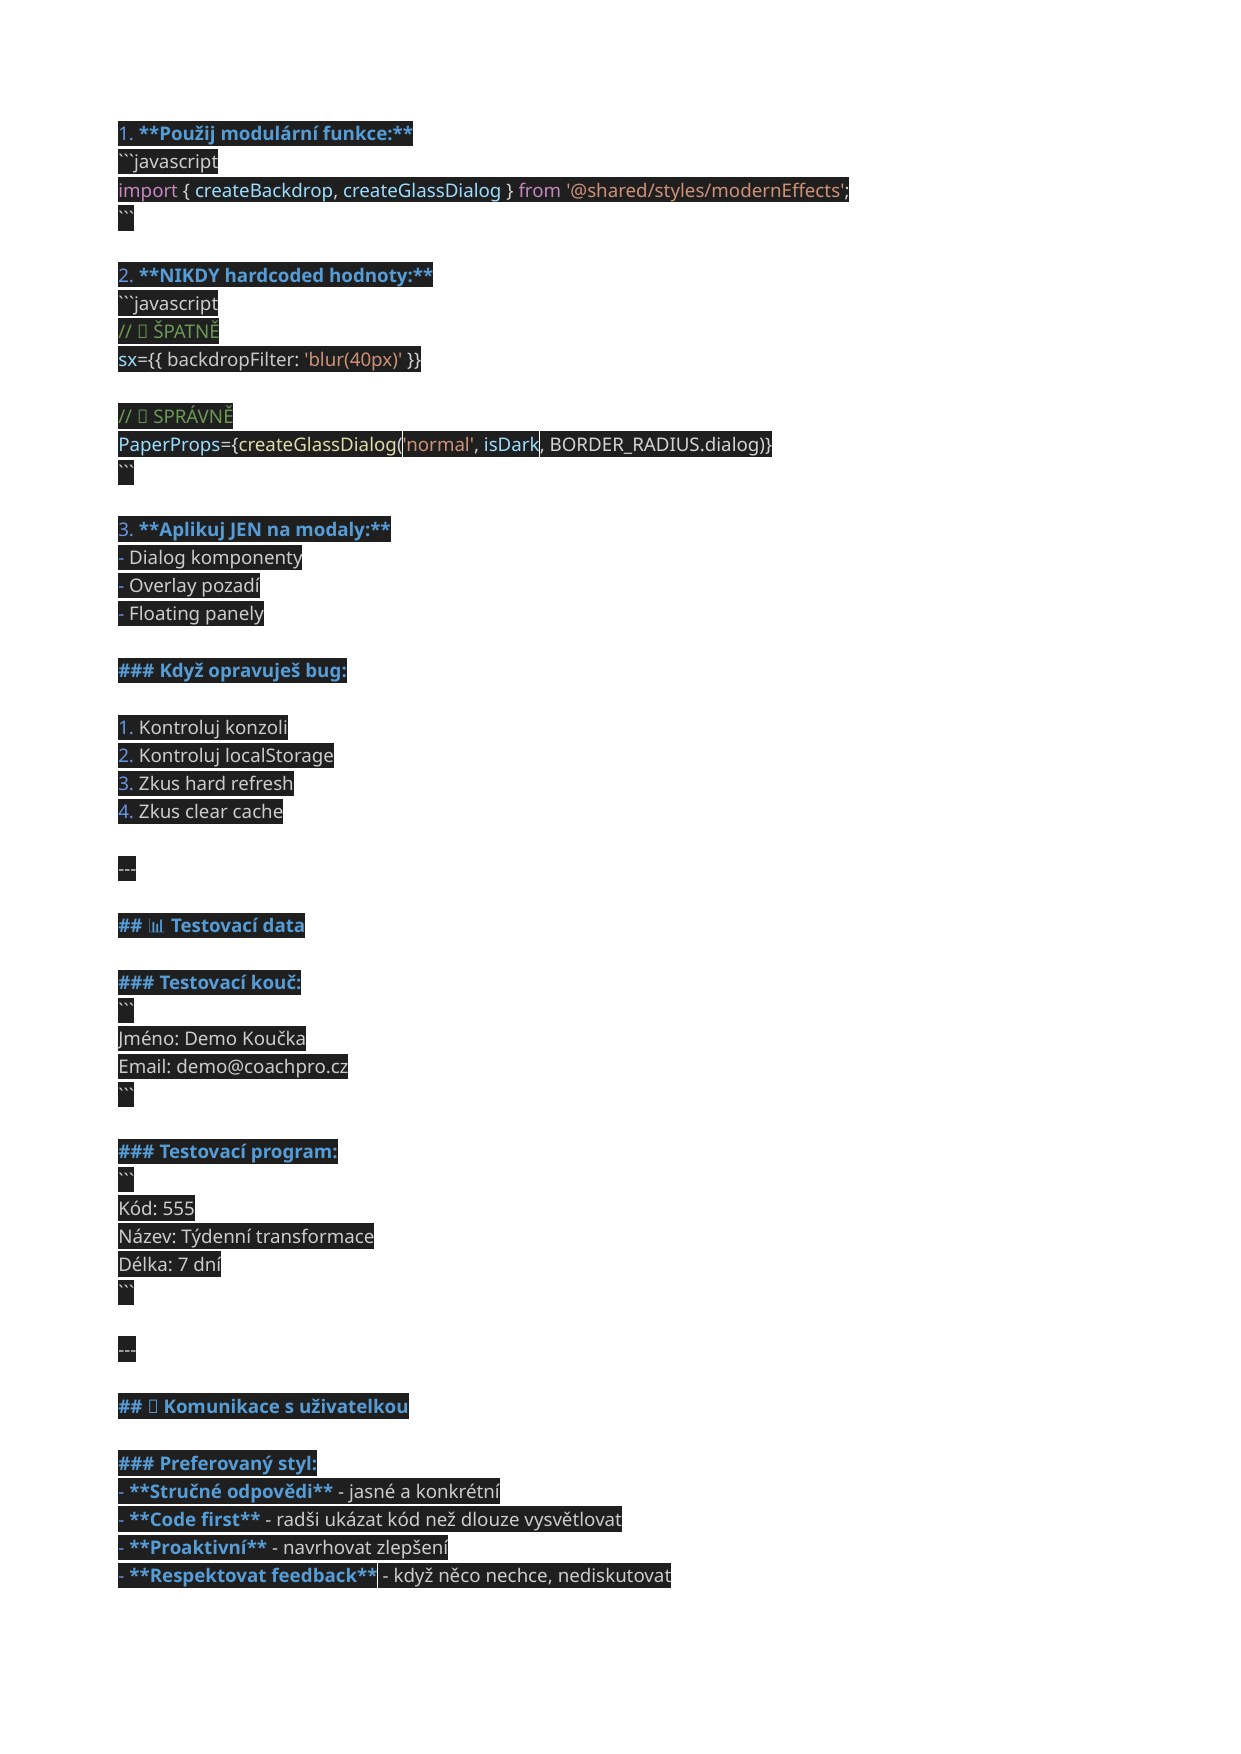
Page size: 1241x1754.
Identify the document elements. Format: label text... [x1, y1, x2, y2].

text sx={{ backdropFilter: 'blur(40px)' }} [118, 344, 1122, 372]
text 2. Kontroluj localStorage [118, 740, 1122, 768]
text Délka: 7 dní [118, 1249, 1122, 1277]
text - **Stručné odpovědi** - jasné a konkrétní [118, 1476, 1122, 1504]
text ## 📊 Testovací data [118, 910, 1122, 938]
text - **Proaktivní** - navrhovat zlepšení [118, 1532, 1122, 1560]
text - Overlay pozadí [118, 570, 1122, 598]
text // ✅ SPRÁVNĚ [118, 401, 1122, 429]
text ``` [118, 1164, 1122, 1192]
text PaperProps={createGlassDialog('normal', isDark, BORDER_RADIUS.dialog)} [118, 429, 1122, 457]
text ```javascript [118, 287, 1122, 316]
text 3. **Aplikuj JEN na modaly:** [118, 514, 1122, 542]
text Email: demo@coachpro.cz [118, 1051, 1122, 1079]
text ```javascript [118, 146, 1122, 174]
text - Floating panely [118, 598, 1122, 626]
text 1. **Použij modulární funkce:** [118, 118, 1122, 146]
text ### Preferovaný styl: [118, 1447, 1122, 1476]
text Kód: 555 [118, 1192, 1122, 1221]
text ### Když opravuješ bug: [118, 655, 1122, 683]
text - Dialog komponenty [118, 542, 1122, 570]
text --- [118, 1334, 1122, 1362]
text ### Testovací program: [118, 1136, 1122, 1164]
text ``` [118, 202, 1122, 231]
text ``` [118, 1277, 1122, 1305]
text ``` [118, 457, 1122, 485]
text - **Code first** - radši ukázat kód než dlouze vysvětlovat [118, 1504, 1122, 1532]
text Název: Týdenní transformace [118, 1221, 1122, 1249]
text ``` [118, 995, 1122, 1023]
text 3. Zkus hard refresh [118, 768, 1122, 796]
text --- [118, 853, 1122, 881]
text ### Testovací kouč: [118, 967, 1122, 995]
text ## 🤝 Komunikace s uživatelkou [118, 1391, 1122, 1419]
text ``` [118, 1079, 1122, 1107]
text - **Respektovat feedback** - když něco nechce, nediskutovat [118, 1560, 1122, 1588]
text // ❌ ŠPATNĚ [118, 316, 1122, 344]
text 2. **NIKDY hardcoded hodnoty:** [118, 259, 1122, 287]
text import { createBackdrop, createGlassDialog } from '@shared/styles/modernEffects'; [118, 174, 1122, 202]
text 1. Kontroluj konzoli [118, 712, 1122, 740]
text 4. Zkus clear cache [118, 796, 1122, 824]
text Jméno: Demo Koučka [118, 1023, 1122, 1051]
